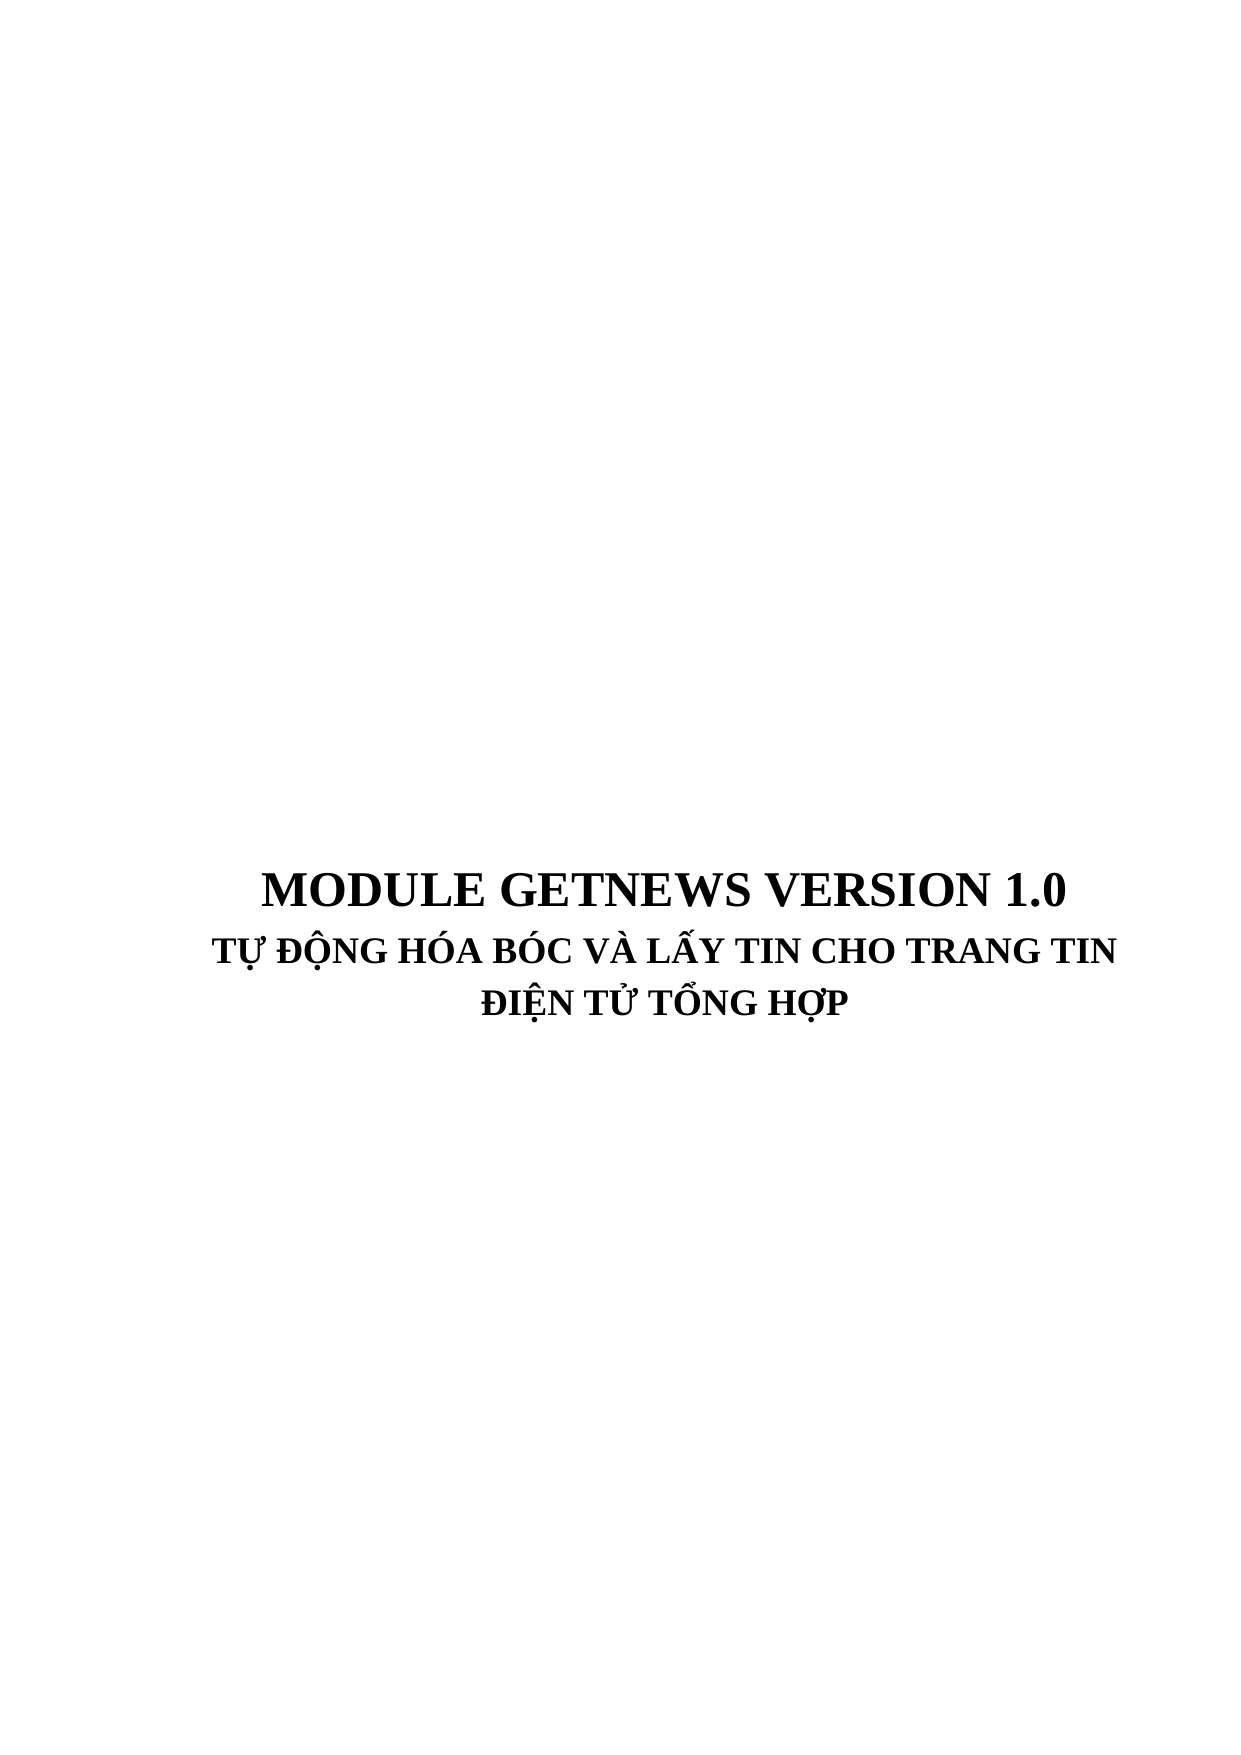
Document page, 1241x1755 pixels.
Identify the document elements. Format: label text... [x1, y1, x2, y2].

text TỰ ĐỘNG HÓA BÓC VÀ LẤY TIN CHO TRANG TIN ĐIỆN TỬ TỔNG HỢP [207, 929, 1122, 1023]
text MODULE GETNEWS VERSION 1.0 [207, 860, 1122, 917]
